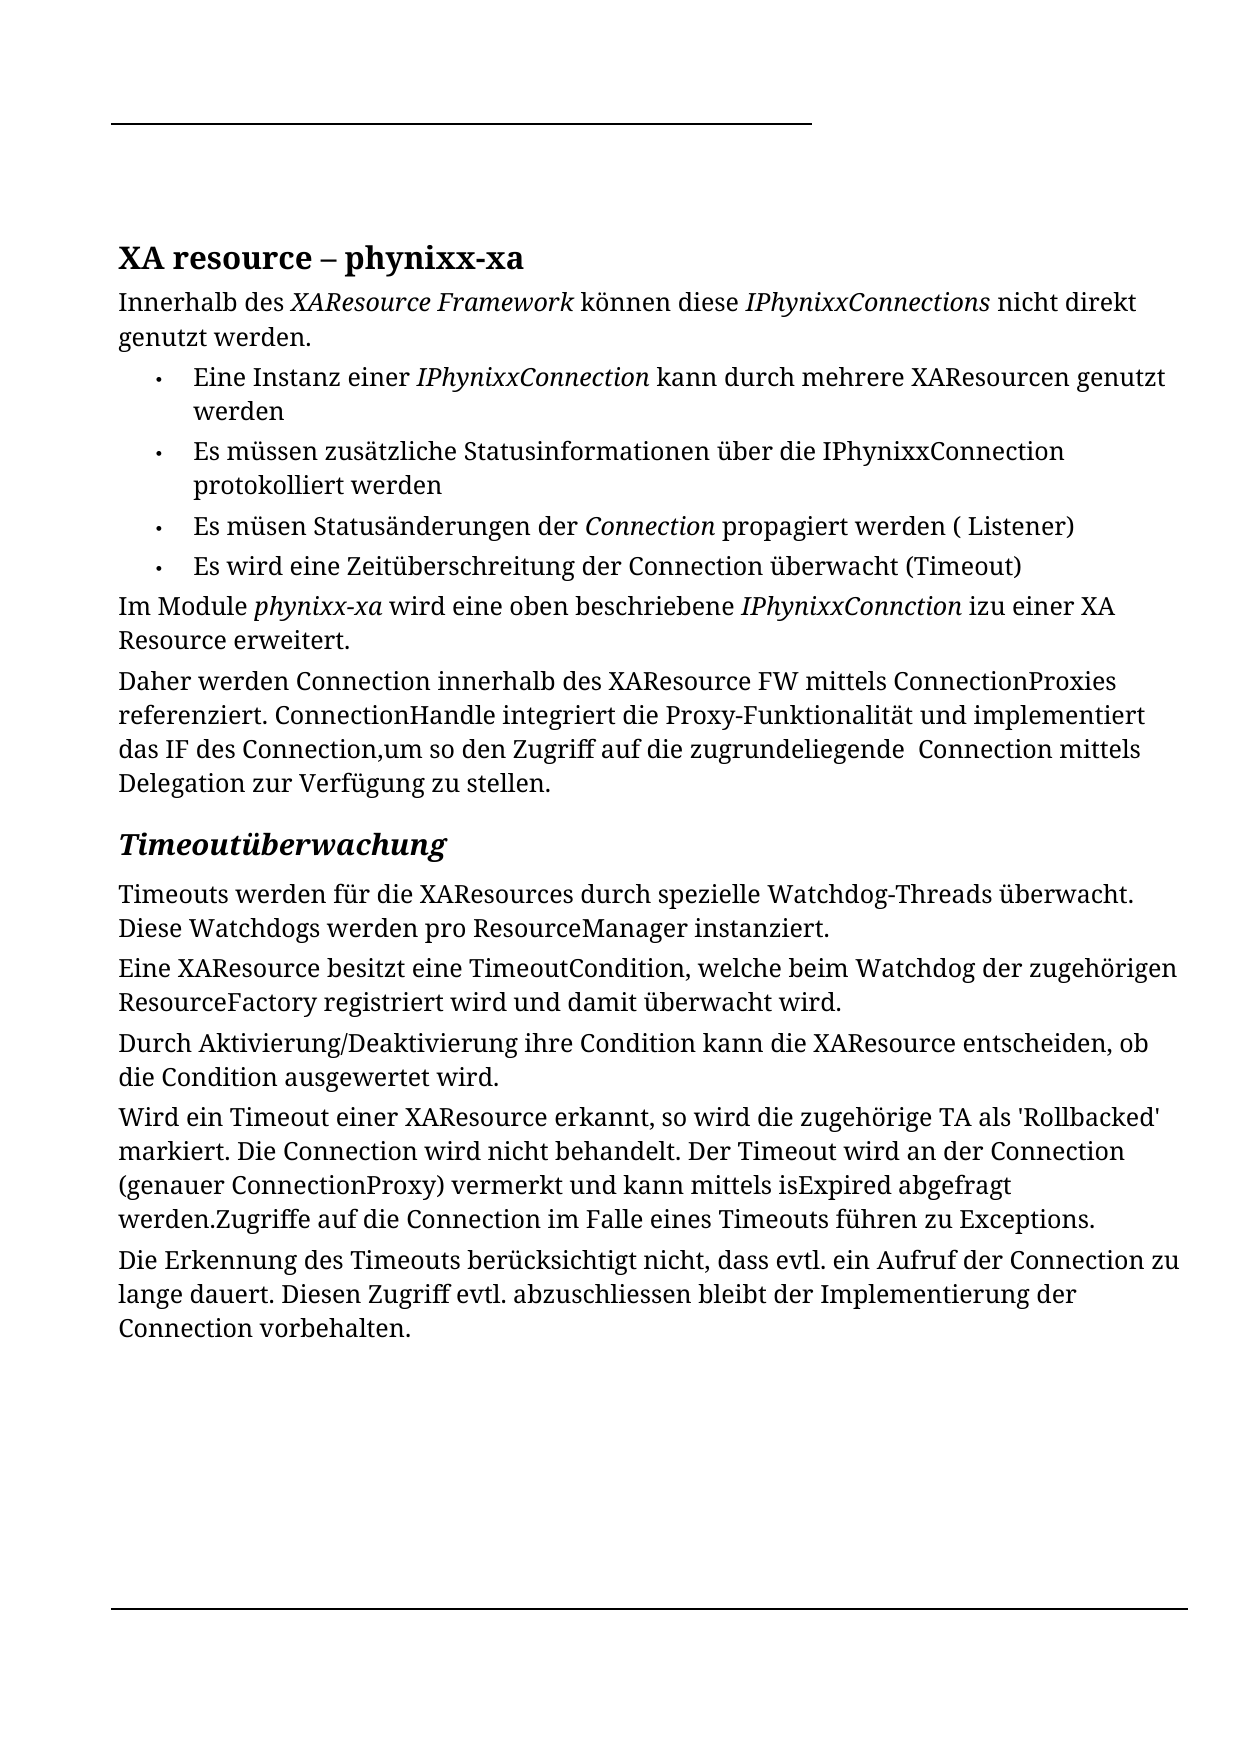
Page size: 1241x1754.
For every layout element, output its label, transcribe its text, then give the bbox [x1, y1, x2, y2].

text Im Module phynixx-xa wird eine oben beschriebene IPhynixxConnction izu einer XA Resource erweitert. [118, 589, 1181, 657]
text Die Erkennung des Timeouts berücksichtigt nicht, dass evtl. ein Aufruf der Connection zu lange dauert. Diesen Zugriff evtl. abzuschliessen bleibt der Implementierung der Connection vorbehalten. [118, 1242, 1181, 1344]
text Durch Aktivierung/Deaktivierung ihre Condition kann die XAResource entscheiden, ob die Condition ausgewertet wird. [118, 1025, 1181, 1093]
list Es wird eine Zeitüberschreitung der Connection überwacht (Timeout) [156, 548, 1181, 583]
subtitle XA resource – phynixx-xa [118, 236, 1181, 279]
text Wird ein Timeout einer XAResource erkannt, so wird die zugehörige TA als 'Rollbacked' markiert. Die Connection wird nicht behandelt. Der Timeout wird an der Connection (genauer ConnectionProxy) vermerkt und kann mittels isExpired abgefragt werden.Zugriffe auf die Connection im Falle eines Timeouts führen zu Exceptions. [118, 1100, 1181, 1236]
text Daher werden Connection innerhalb des XAResource FW mittels ConnectionProxies referenziert. ConnectionHandle integriert die Proxy-Funktionalität und implementiert das IF des Connection,um so den Zugriff auf die zugrundeliegende Connection mittels Delegation zur Verfügung zu stellen. [118, 663, 1181, 799]
list Es müsen Statusänderungen der Connection propagiert werden ( Listener) [156, 508, 1181, 542]
list Eine Instanz einer IPhynixxConnection kann durch mehrere XAResourcen genutzt werden [156, 359, 1181, 428]
list Es müssen zusätzliche Statusinformationen über die IPhynixxConnection protokolliert werden [156, 434, 1181, 502]
text Eine XAResource besitzt eine TimeoutCondition, welche beim Watchdog der zugehörigen ResourceFactory registriert wird und damit überwacht wird. [118, 951, 1181, 1019]
text Timeouts werden für die XAResources durch spezielle Watchdog-Threads überwacht. Diese Watchdogs werden pro ResourceManager instanziert. [118, 877, 1181, 945]
text Innerhalb des XAResource Framework können diese IPhynixxConnections nicht direkt genutzt werden. [118, 285, 1181, 353]
subtitle Timeoutüberwachung [118, 824, 1181, 864]
